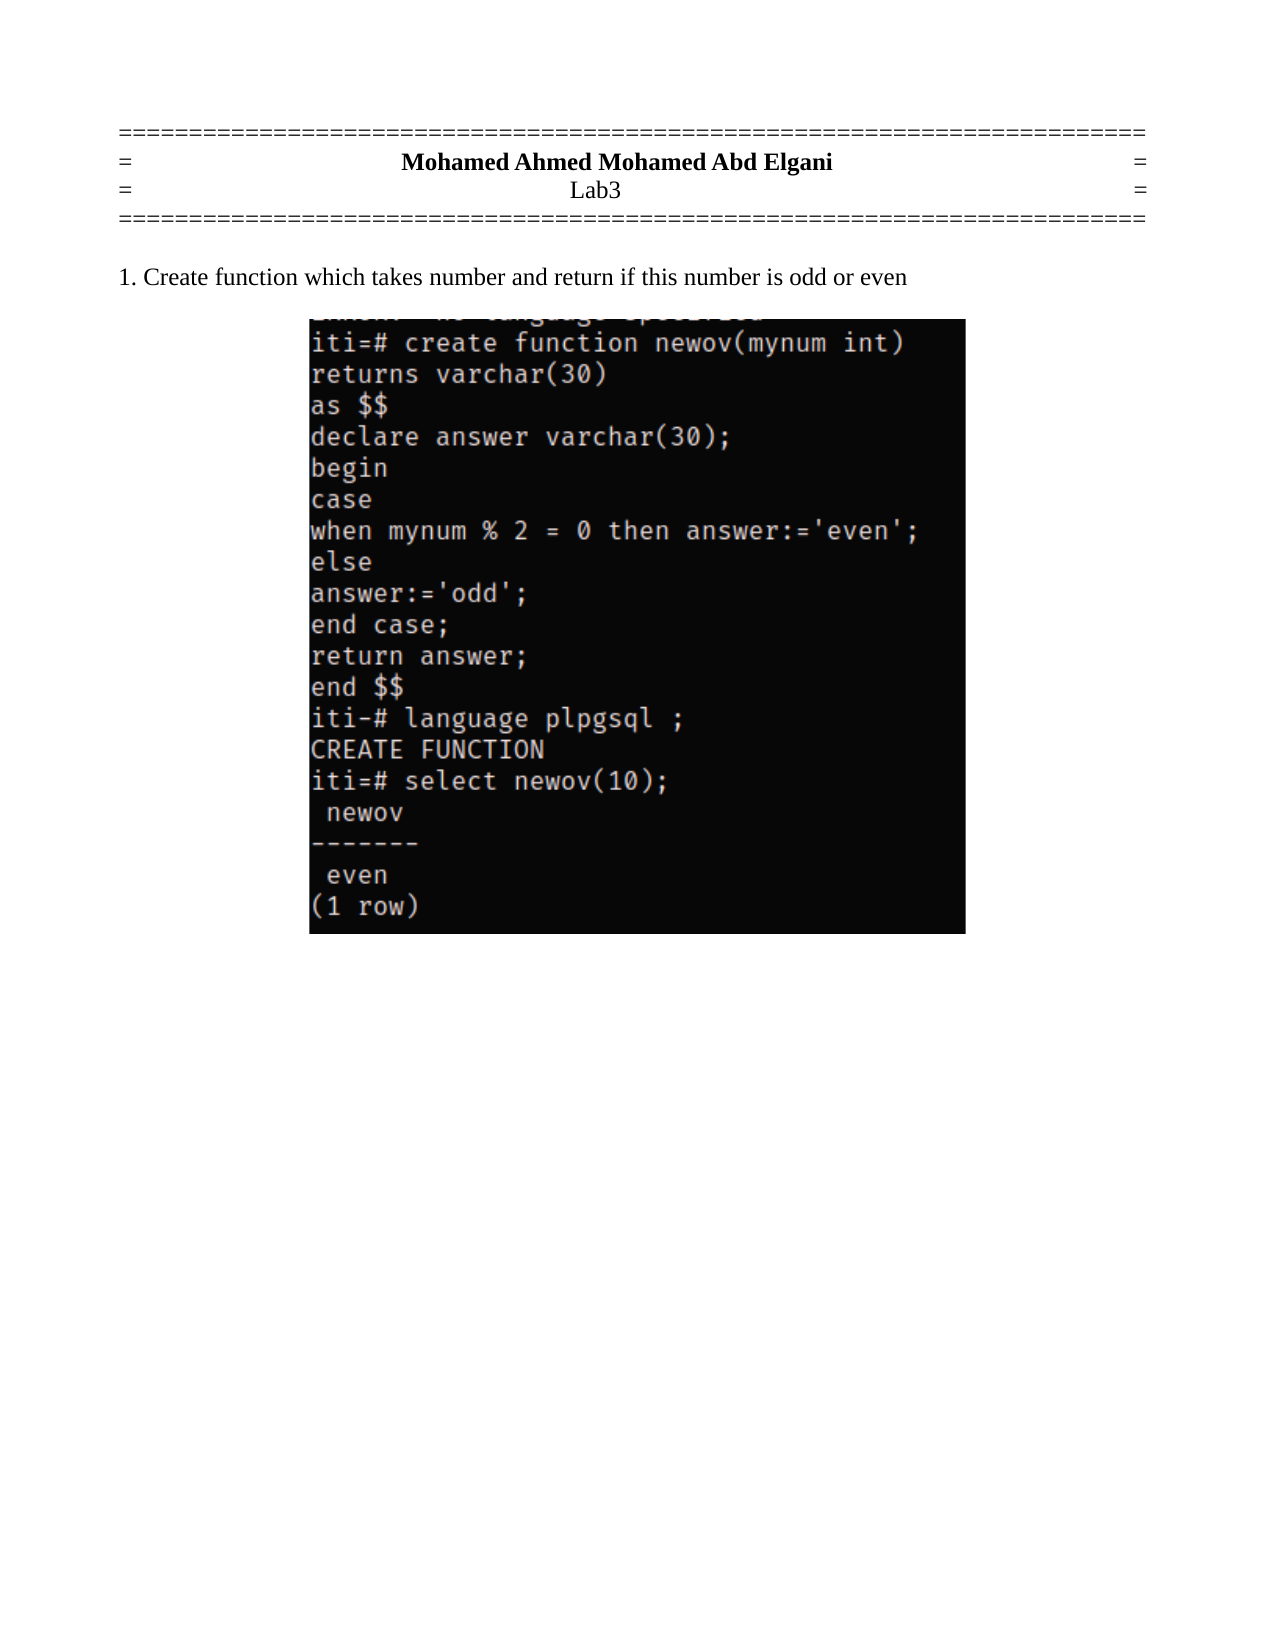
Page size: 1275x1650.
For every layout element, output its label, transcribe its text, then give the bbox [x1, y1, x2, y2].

text 1. Create function which takes number and return if this number is odd or even [118, 262, 1157, 291]
text ========================================================================== Mohamed Ahmed Mohamed Abd Elgani = [118, 118, 1157, 176]
text ========================================================================= [118, 204, 1157, 233]
picture [309, 319, 966, 934]
text = Lab3 = [118, 176, 1157, 204]
